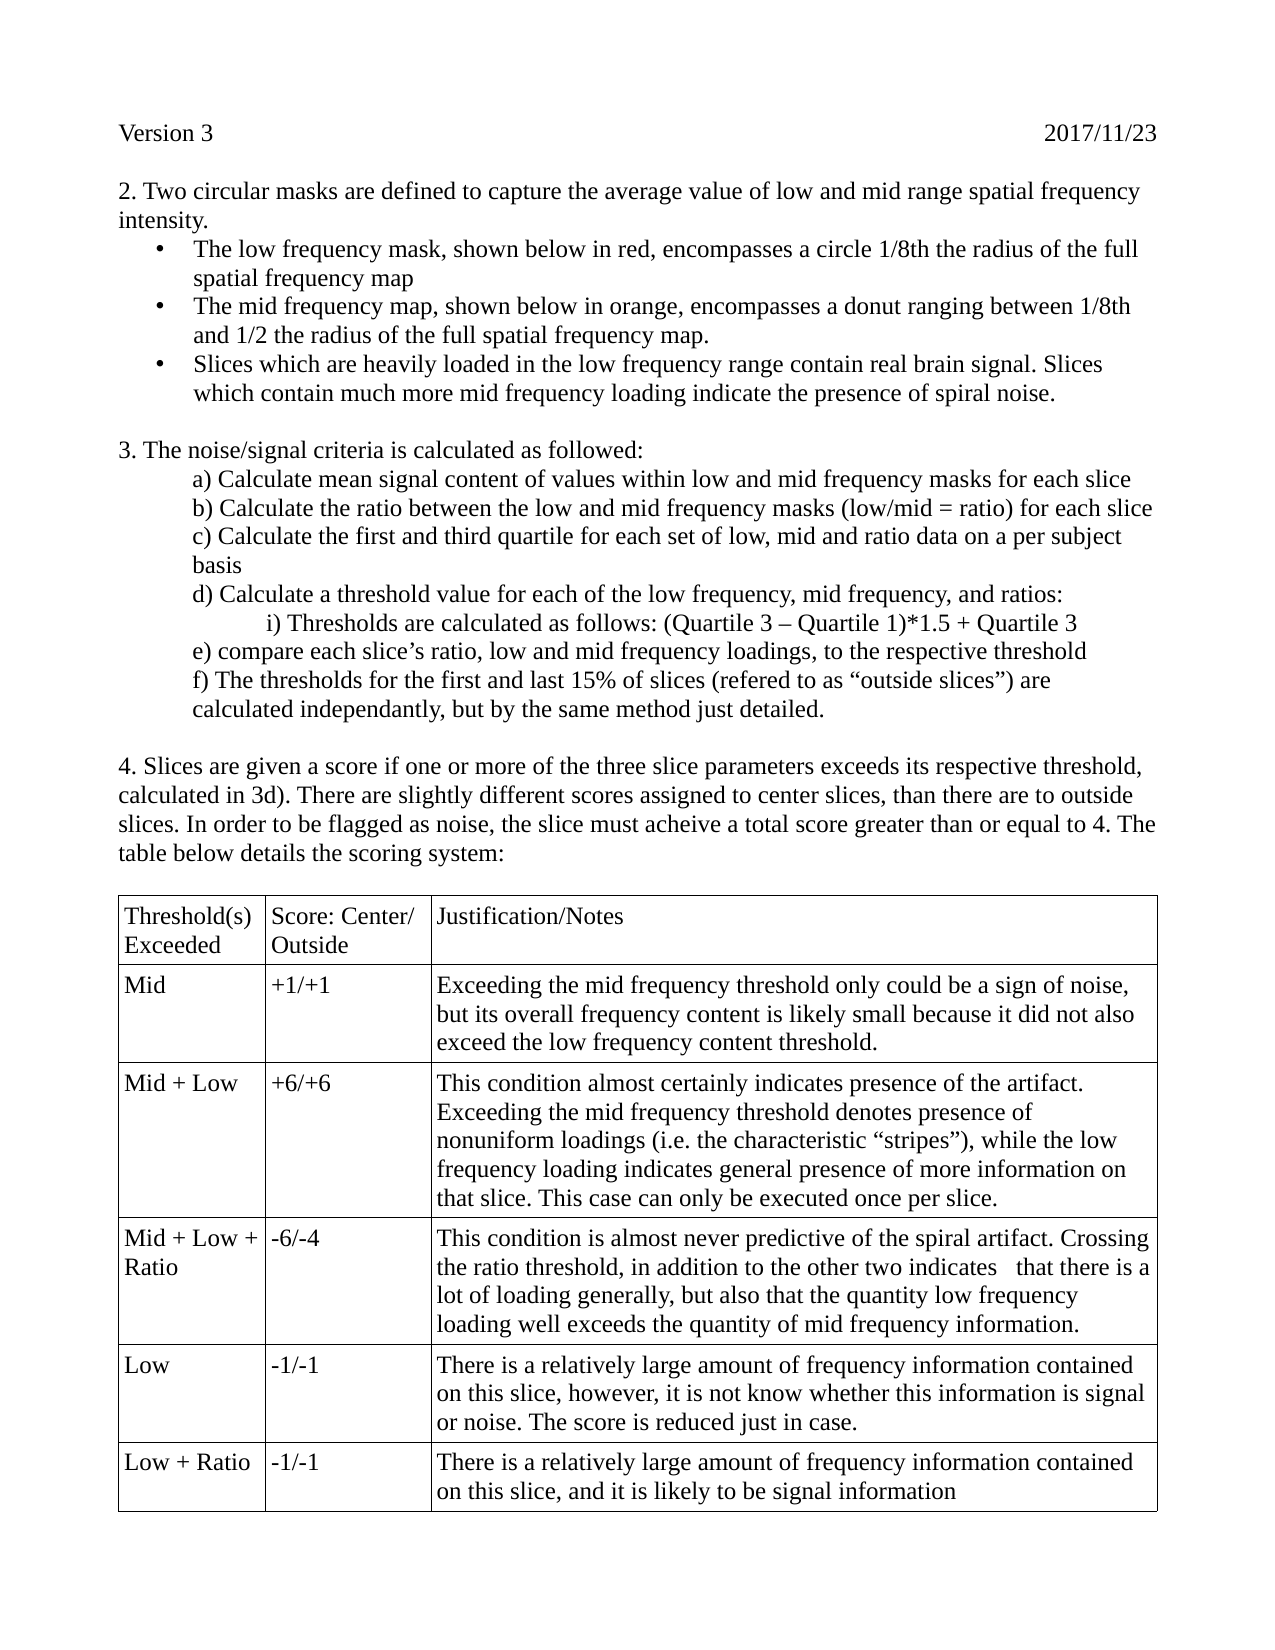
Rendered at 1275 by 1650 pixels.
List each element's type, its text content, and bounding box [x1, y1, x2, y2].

table_cell Low [119, 1345, 265, 1442]
table_cell Mid [119, 965, 265, 1062]
table_cell +1/+1 [266, 965, 431, 1062]
table_cell Mid + Low [119, 1063, 265, 1217]
text 3. The noise/signal criteria is calculated as followed: [118, 435, 1157, 464]
table_cell +6/+6 [266, 1063, 431, 1217]
table_header Score: Center/ Outside [266, 896, 431, 964]
table_cell -1/-1 [266, 1443, 431, 1511]
text b) Calculate the ratio between the low and mid frequency masks (low/mid = ratio) for each slice [118, 493, 1157, 521]
table_header Justification/Notes [432, 896, 1157, 964]
list Slices which are heavily loaded in the low frequency range contain real brain signal. Slices which contain much more mid frequency loading indicate the presence of spiral noise. [156, 349, 1157, 406]
list The low frequency mask, shown below in red, encompasses a circle 1/8th the radius of the full spatial frequency map [156, 234, 1157, 291]
text e) compare each slice’s ratio, low and mid frequency loadings, to the respective threshold [118, 636, 1157, 665]
table_cell There is a relatively large amount of frequency information contained on this slice, and it is likely to be signal information [432, 1443, 1157, 1511]
text a) Calculate mean signal content of values within low and mid frequency masks for each slice [118, 464, 1157, 493]
text 4. Slices are given a score if one or more of the three slice parameters exceeds its respective threshold, calculated in 3d). There are slightly different scores assigned to center slices, than there are to outside slices. In order to be flagged as noise, the slice must acheive a total score greater than or equal to 4. The table below details the scoring system: [118, 751, 1157, 866]
list The mid frequency map, shown below in orange, encompasses a donut ranging between 1/8th and 1/2 the radius of the full spatial frequency map. [156, 291, 1157, 349]
table_cell Low + Ratio [119, 1443, 265, 1511]
text 2. Two circular masks are defined to capture the average value of low and mid range spatial frequency intensity. [118, 176, 1157, 234]
text c) Calculate the first and third quartile for each set of low, mid and ratio data on a per subject basis [118, 521, 1157, 579]
table_cell There is a relatively large amount of frequency information contained on this slice, however, it is not know whether this information is signal or noise. The score is reduced just in case. [432, 1345, 1157, 1442]
table_header Threshold(s) Exceeded [119, 896, 265, 964]
table_cell Exceeding the mid frequency threshold only could be a sign of noise, but its overall frequency content is likely small because it did not also exceed the low frequency content threshold. [432, 965, 1157, 1062]
text f) The thresholds for the first and last 15% of slices (refered to as “outside slices”) are calculated independantly, but by the same method just detailed. [118, 665, 1157, 723]
text i) Thresholds are calculated as follows: (Quartile 3 – Quartile 1)*1.5 + Quartile 3 [118, 608, 1157, 636]
table_cell -1/-1 [266, 1345, 431, 1442]
table_cell This condition almost certainly indicates presence of the artifact. Exceeding the mid frequency threshold denotes presence of nonuniform loadings (i.e. the characteristic “stripes”), while the low frequency loading indicates general presence of more information on that slice. This case can only be executed once per slice. [432, 1063, 1157, 1217]
table_cell -6/-4 [266, 1218, 431, 1344]
table_cell Mid + Low + Ratio [119, 1218, 265, 1344]
text d) Calculate a threshold value for each of the low frequency, mid frequency, and ratios: [118, 579, 1157, 608]
table_cell This condition is almost never predictive of the spiral artifact. Crossing the ratio threshold, in addition to the other two indicates that there is a lot of loading generally, but also that the quantity low frequency loading well exceeds the quantity of mid frequency information. [432, 1218, 1157, 1344]
